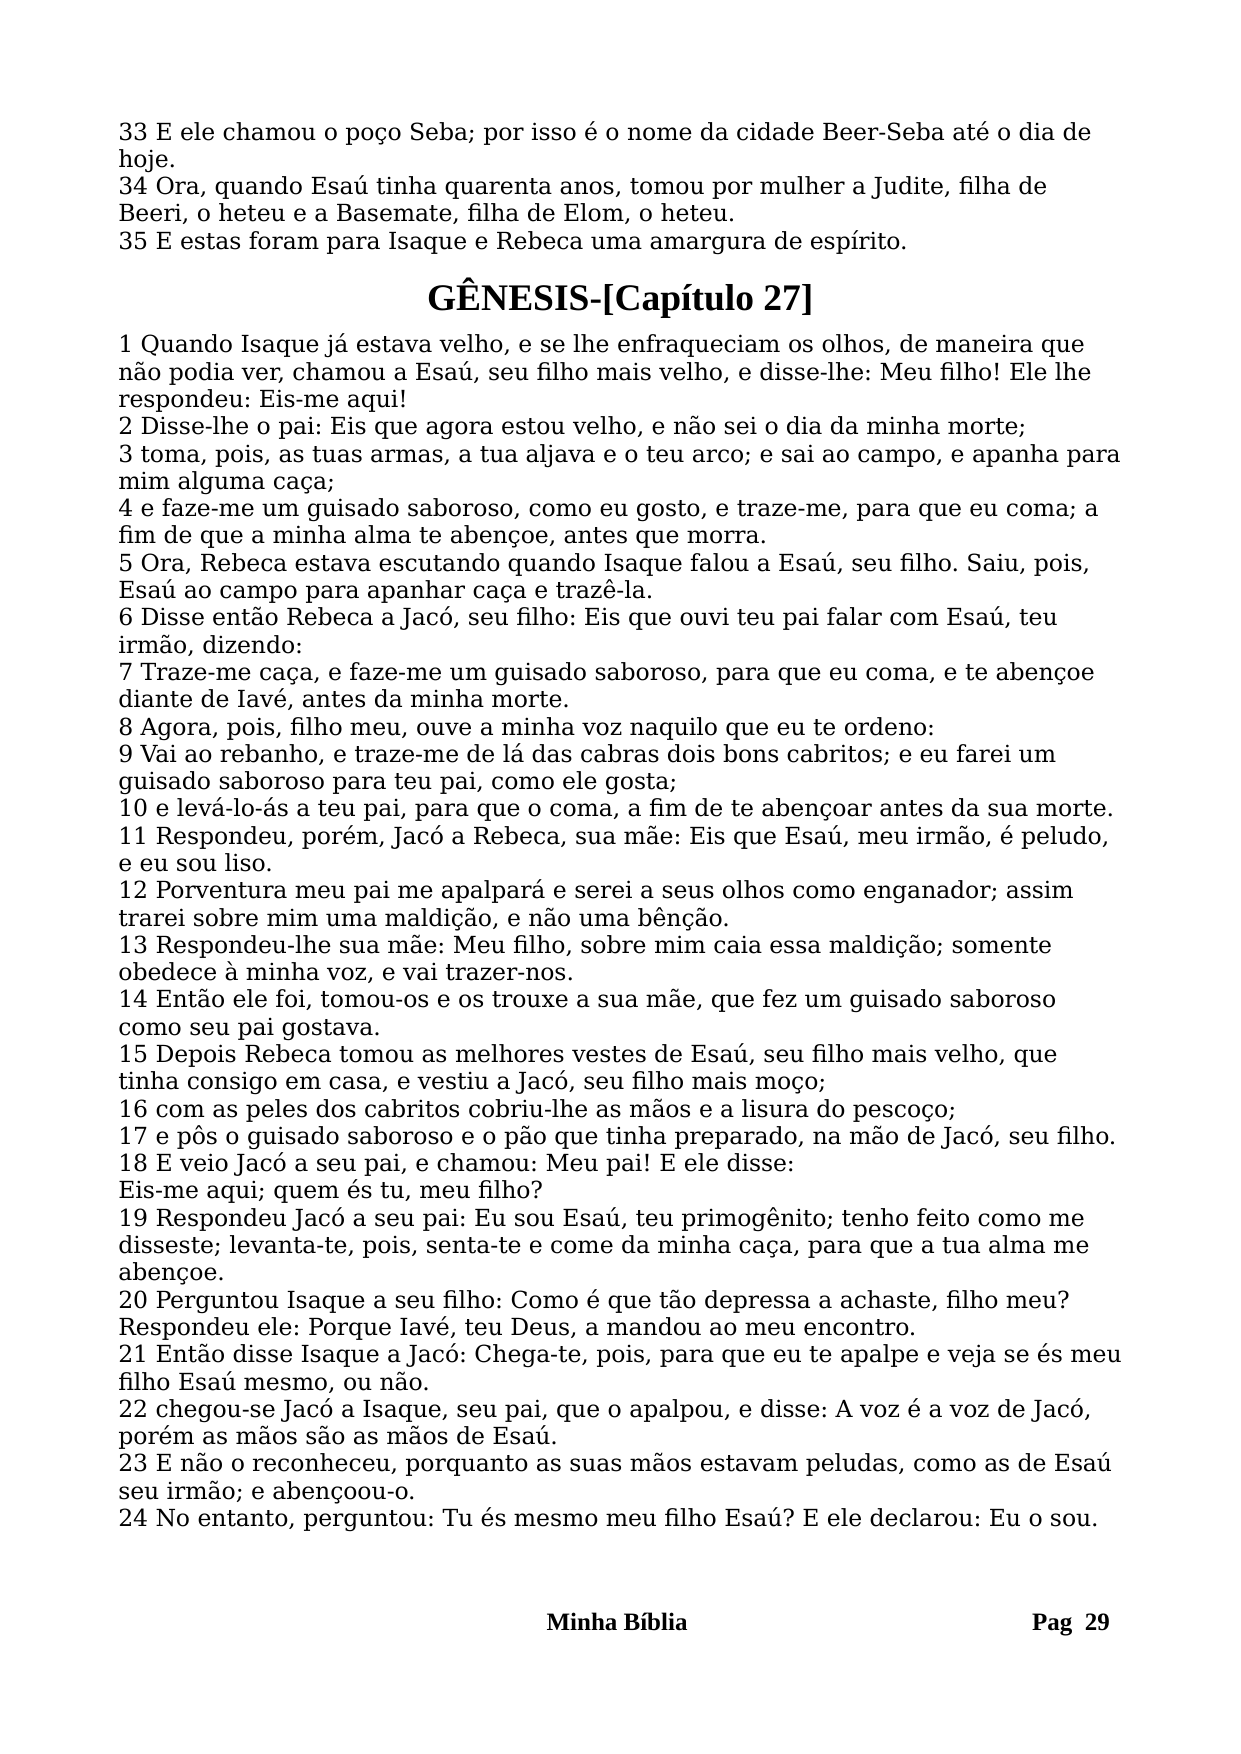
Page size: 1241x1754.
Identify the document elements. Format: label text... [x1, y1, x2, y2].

text 14 Então ele foi, tomou-os e os trouxe a sua mãe, que fez um guisado saboroso como seu pai gostava. [118, 986, 1122, 1041]
text 12 Porventura meu pai me apalpará e serei a seus olhos como enganador; assim trarei sobre mim uma maldição, e não uma bênção. [118, 877, 1122, 931]
text 2 Disse-lhe o pai: Eis que agora estou velho, e não sei o dia da minha morte; [118, 413, 1122, 440]
text 18 E veio Jacó a seu pai, e chamou: Meu pai! E ele disse: [118, 1150, 1122, 1177]
text 4 e faze-me um guisado saboroso, como eu gosto, e traze-me, para que eu coma; a fim de que a minha alma te abençoe, antes que morra. [118, 495, 1122, 549]
text 3 toma, pois, as tuas armas, a tua aljava e o teu arco; e sai ao campo, e apanha para mim alguma caça; [118, 440, 1122, 495]
text 24 No entanto, perguntou: Tu és mesmo meu filho Esaú? E ele declarou: Eu o sou. [118, 1504, 1122, 1532]
text 13 Respondeu-lhe sua mãe: Meu filho, sobre mim caia essa maldição; somente obedece à minha voz, e vai trazer-nos. [118, 931, 1122, 986]
text 15 Depois Rebeca tomou as melhores vestes de Esaú, seu filho mais velho, que tinha consigo em casa, e vestiu a Jacó, seu filho mais moço; [118, 1041, 1122, 1095]
text 34 Ora, quando Esaú tinha quarenta anos, tomou por mulher a Judite, filha de Beeri, o heteu e a Basemate, filha de Elom, o heteu. [118, 173, 1122, 227]
text Eis-me aqui; quem és tu, meu filho? [118, 1177, 1122, 1204]
text 22 chegou-se Jacó a Isaque, seu pai, que o apalpou, e disse: A voz é a voz de Jacó, porém as mãos são as mãos de Esaú. [118, 1395, 1122, 1450]
text 23 E não o reconheceu, porquanto as suas mãos estavam peludas, como as de Esaú seu irmão; e abençoou-o. [118, 1450, 1122, 1504]
text 10 e levá-lo-ás a teu pai, para que o coma, a fim de te abençoar antes da sua morte. [118, 795, 1122, 822]
text 16 com as peles dos cabritos cobriu-lhe as mãos e a lisura do pescoço; [118, 1095, 1122, 1122]
text 21 Então disse Isaque a Jacó: Chega-te, pois, para que eu te apalpe e veja se és meu filho Esaú mesmo, ou não. [118, 1341, 1122, 1395]
text 11 Respondeu, porém, Jacó a Rebeca, sua mãe: Eis que Esaú, meu irmão, é peludo, e eu sou liso. [118, 822, 1122, 877]
text 19 Respondeu Jacó a seu pai: Eu sou Esaú, teu primogênito; tenho feito como me disseste; levanta-te, pois, senta-te e come da minha caça, para que a tua alma me abençoe. [118, 1204, 1122, 1286]
text 1 Quando Isaque já estava velho, e se lhe enfraqueciam os olhos, de maneira que não podia ver, chamou a Esaú, seu filho mais velho, e disse-lhe: Meu filho! Ele lhe respondeu: Eis-me aqui! [118, 331, 1122, 413]
text 20 Perguntou Isaque a seu filho: Como é que tão depressa a achaste, filho meu? Respondeu ele: Porque Iavé, teu Deus, a mandou ao meu encontro. [118, 1286, 1122, 1341]
text 35 E estas foram para Isaque e Rebeca uma amargura de espírito. [118, 227, 1122, 254]
text 6 Disse então Rebeca a Jacó, seu filho: Eis que ouvi teu pai falar com Esaú, teu irmão, dizendo: [118, 604, 1122, 658]
text 33 E ele chamou o poço Seba; por isso é o nome da cidade Beer-Seba até o dia de hoje. [118, 118, 1122, 173]
text 17 e pôs o guisado saboroso e o pão que tinha preparado, na mão de Jacó, seu filho. [118, 1122, 1122, 1150]
text 5 Ora, Rebeca estava escutando quando Isaque falou a Esaú, seu filho. Saiu, pois, Esaú ao campo para apanhar caça e trazê-la. [118, 549, 1122, 604]
text 7 Traze-me caça, e faze-me um guisado saboroso, para que eu coma, e te abençoe diante de Iavé, antes da minha morte. [118, 658, 1122, 713]
text 9 Vai ao rebanho, e traze-me de lá das cabras dois bons cabritos; e eu farei um guisado saboroso para teu pai, como ele gosta; [118, 740, 1122, 795]
subtitle GÊNESIS-[Capítulo 27] [118, 275, 1122, 318]
text 8 Agora, pois, filho meu, ouve a minha voz naquilo que eu te ordeno: [118, 713, 1122, 740]
